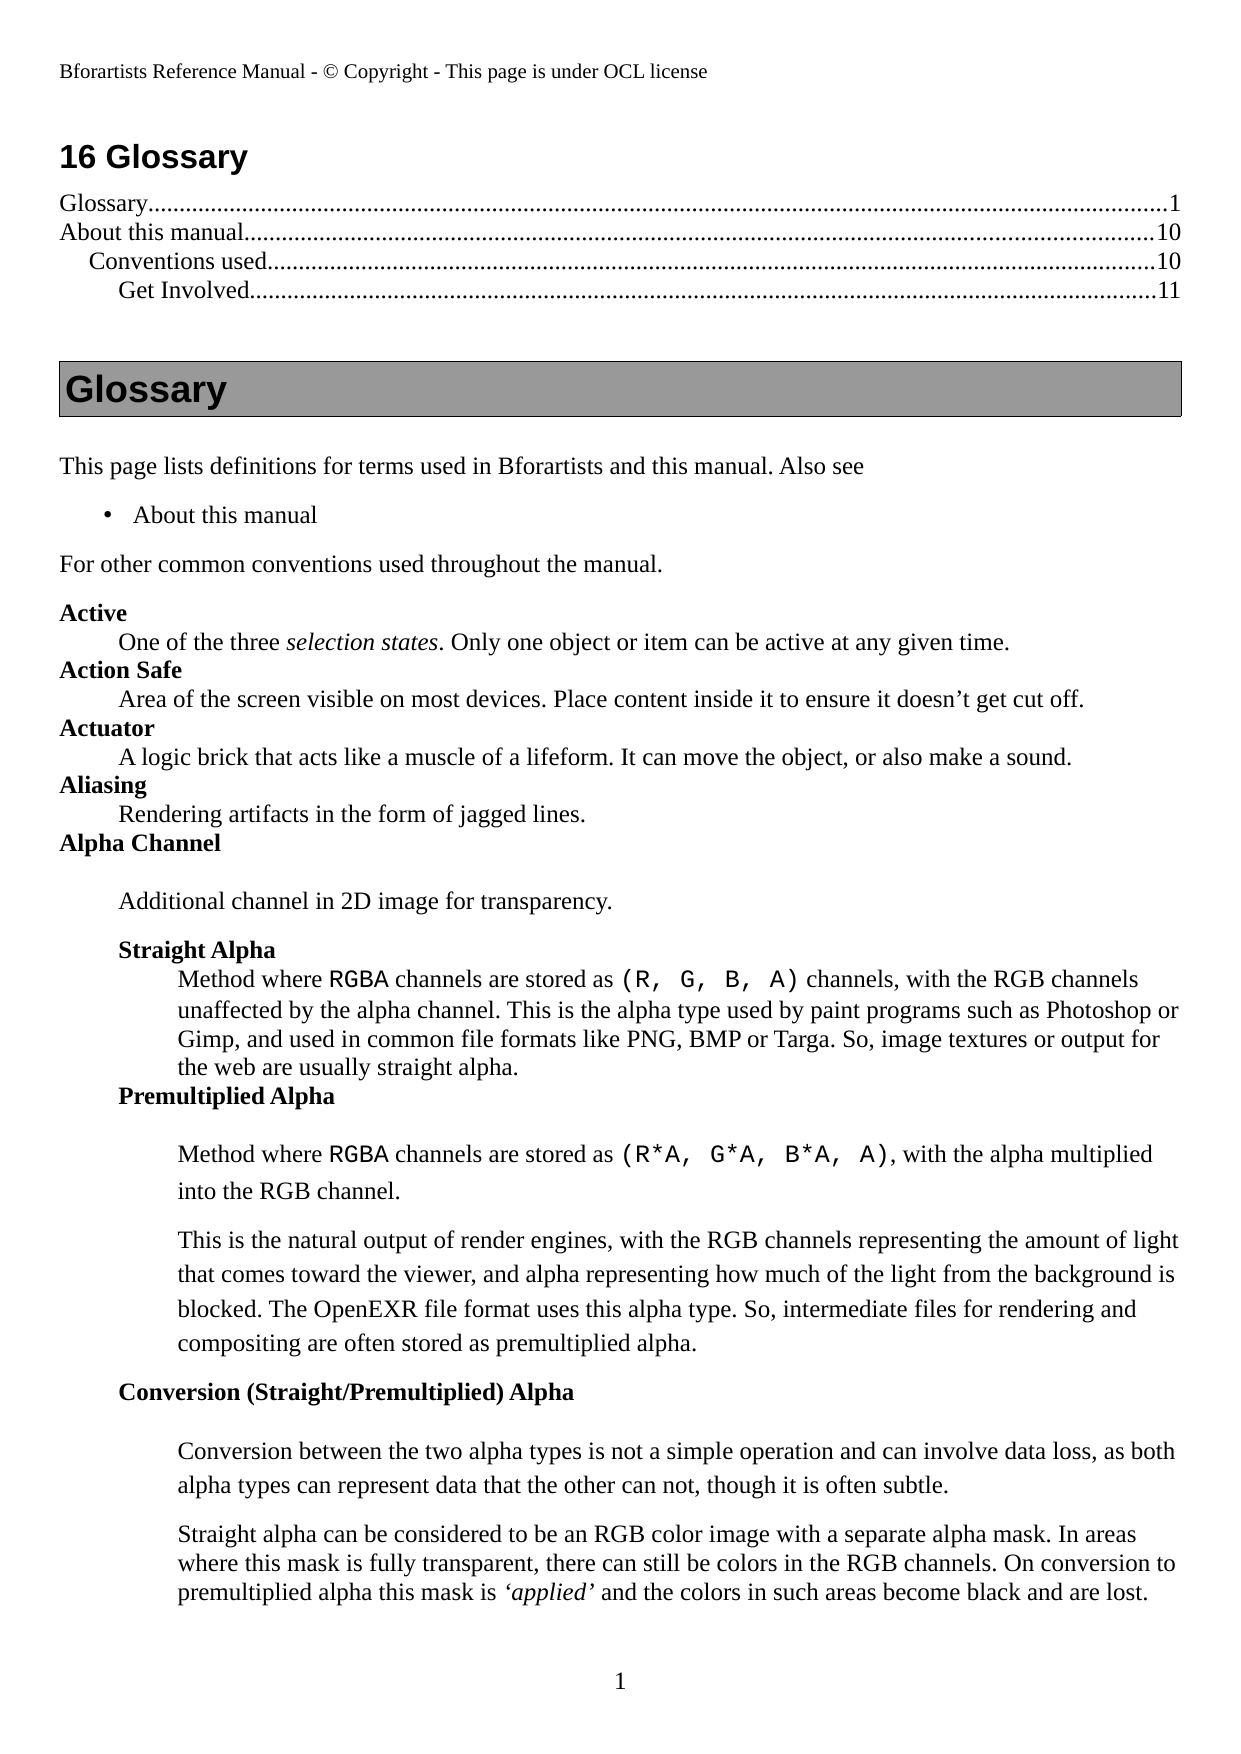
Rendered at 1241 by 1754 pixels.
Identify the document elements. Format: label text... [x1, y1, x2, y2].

list Method where RGBA channels are stored as (R, G, B, A) channels, with the RGB channels unaffected by the alpha channel. This is the alpha type used by paint programs such as Photoshop or Gimp, and used in common file formats like PNG, BMP or Targa. So, image textures or output for the web are usually straight alpha. [177, 964, 1181, 1081]
subtitle 16 Glossary [59, 138, 1181, 176]
subtitle Actuator [59, 713, 1181, 742]
text Method where RGBA channels are stored as (R*A, G*A, B*A, A), with the alpha multiplied into the RGB channel. [177, 1139, 1181, 1205]
text About this manual 10 [59, 217, 1181, 246]
subtitle Straight Alpha [118, 935, 1181, 964]
text For other common conventions used throughout the manual. [59, 549, 1181, 578]
text Conventions used 10 [88, 246, 1181, 275]
text Glossary 1 [59, 188, 1181, 217]
list About this manual [103, 500, 1181, 529]
list One of the three selection states. Only one object or item can be active at any given time. [118, 627, 1181, 656]
list A logic brick that acts like a muscle of a lifeform. It can move the object, or also make a sound. [118, 742, 1181, 771]
table_header Glossary [60, 362, 1181, 416]
text This page lists definitions for terms used in Bforartists and this manual. Also see [59, 451, 1181, 479]
subtitle Conversion (Straight/Premultiplied) Alpha [118, 1377, 1181, 1406]
text This is the natural output of render engines, with the RGB channels representing the amount of light that comes toward the viewer, and alpha representing how much of the light from the background is blocked. The OpenEXR file format uses this alpha type. So, intermediate files for rendering and compositing are often stored as premultiplied alpha. [177, 1225, 1181, 1357]
list Rendering artifacts in the form of jagged lines. [118, 799, 1181, 828]
subtitle Active [59, 598, 1181, 627]
subtitle Aliasing [59, 771, 1181, 799]
subtitle Premultiplied Alpha [118, 1081, 1181, 1110]
list Straight alpha can be considered to be an RGB color image with a separate alpha mask. In areas where this mask is fully transparent, there can still be colors in the RGB channels. On conversion to premultiplied alpha this mask is ‘applied’ and the colors in such areas become black and are lost. [177, 1519, 1181, 1606]
subtitle Action Safe [59, 656, 1181, 684]
text Additional channel in 2D image for transparency. [118, 886, 1181, 915]
text Get Involved 11 [118, 275, 1181, 303]
text Conversion between the two alpha types is not a simple operation and can involve data loss, as both alpha types can represent data that the other can not, though it is often subtle. [177, 1436, 1181, 1499]
subtitle Alpha Channel [59, 828, 1181, 857]
list Area of the screen visible on most devices. Place content inside it to ensure it doesn’t get cut off. [118, 684, 1181, 713]
